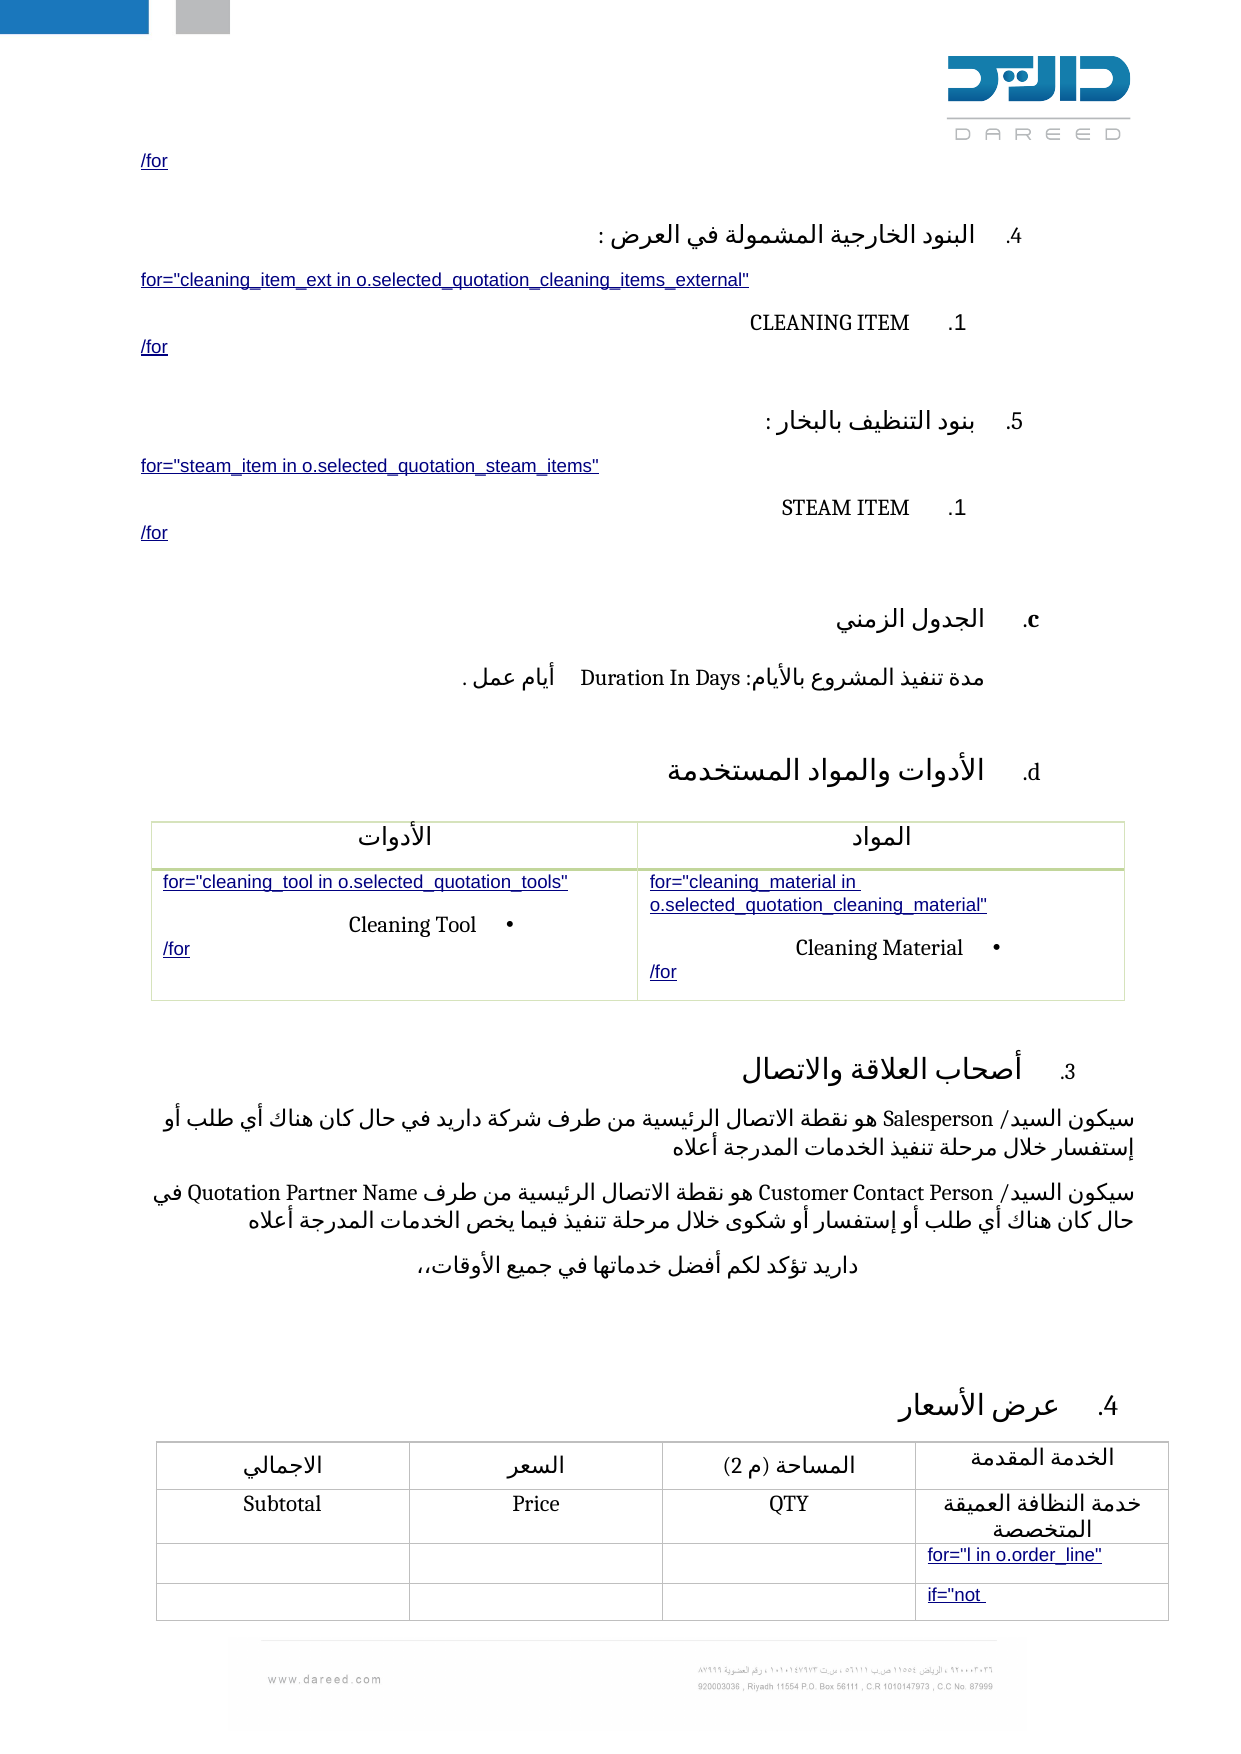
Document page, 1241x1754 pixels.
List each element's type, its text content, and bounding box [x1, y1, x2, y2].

text /for [141, 521, 1135, 543]
list الجدول الزمني [141, 604, 1022, 633]
list Steam Item [141, 494, 985, 521]
table_cell for="cleaning_tool in o.selected_quotation_tools" Cleaning Tool /for [152, 871, 637, 999]
table_cell [663, 1544, 915, 1582]
text /for [141, 336, 1135, 357]
table_header المواد [638, 823, 1124, 868]
table_cell for="cleaning_material in o.selected_quotation_cleaning_material" Cleaning Material /for [638, 871, 1124, 999]
picture [946, 56, 1131, 140]
list عرض الأسعار [141, 1389, 1097, 1422]
table_cell Price [410, 1490, 662, 1543]
text /for [141, 150, 1135, 172]
table_header الخدمة المقدمة [916, 1443, 1168, 1489]
text سيكون السيد/ Customer Contact Person هو نقطة الاتصال الرئيسية من طرف Quotation Partner Name في حال كان هناك أي طلب أو إستفسار أو شكوى خلال مرحلة تنفيذ فيما يخص الخدمات المدرجة أعلاه [141, 1180, 1135, 1234]
picture [227, 1637, 1028, 1731]
table_header السعر [410, 1443, 662, 1489]
text سيكون السيد/ Salesperson هو نقطة الاتصال الرئيسية من طرف شركة داريد في حال كان هناك أي طلب أو إستفسار خلال مرحلة تنفيذ الخدمات المدرجة أعلاه [141, 1106, 1135, 1161]
text داريد تؤكد لكم أفضل خدماتها في جميع الأوقات،، [141, 1253, 1135, 1280]
list بنود التنظيف بالبخار : [141, 407, 1006, 435]
table_cell [157, 1584, 409, 1620]
picture [0, 0, 231, 65]
list الأدوات والمواد المستخدمة [141, 754, 1022, 788]
text مدة تنفيذ المشروع بالأيام: Duration In Days أيام عمل . [141, 664, 1135, 691]
text for="cleaning_item_ext in o.selected_quotation_cleaning_items_external" [141, 269, 1135, 290]
list أصحاب العلاقة والاتصال [141, 1053, 1060, 1087]
table_header الأدوات [152, 823, 637, 868]
table_header المساحة (م 2) [663, 1443, 915, 1489]
table_cell for="l in o.order_line" [916, 1544, 1168, 1582]
table_cell Subtotal [157, 1490, 409, 1543]
table_cell [410, 1544, 662, 1582]
table_cell خدمة النظافة العميقة المتخصصة [916, 1490, 1168, 1543]
list البنود الخارجية المشمولة في العرض : [141, 221, 1006, 250]
table_cell [157, 1544, 409, 1582]
table_cell QTY [663, 1490, 915, 1543]
text for="steam_item in o.selected_quotation_steam_items" [141, 454, 1135, 476]
table_cell [663, 1584, 915, 1620]
table_header الاجمالي [157, 1443, 409, 1489]
table_cell [410, 1584, 662, 1620]
list Cleaning Item [141, 308, 985, 336]
table_cell if="not [916, 1584, 1168, 1620]
